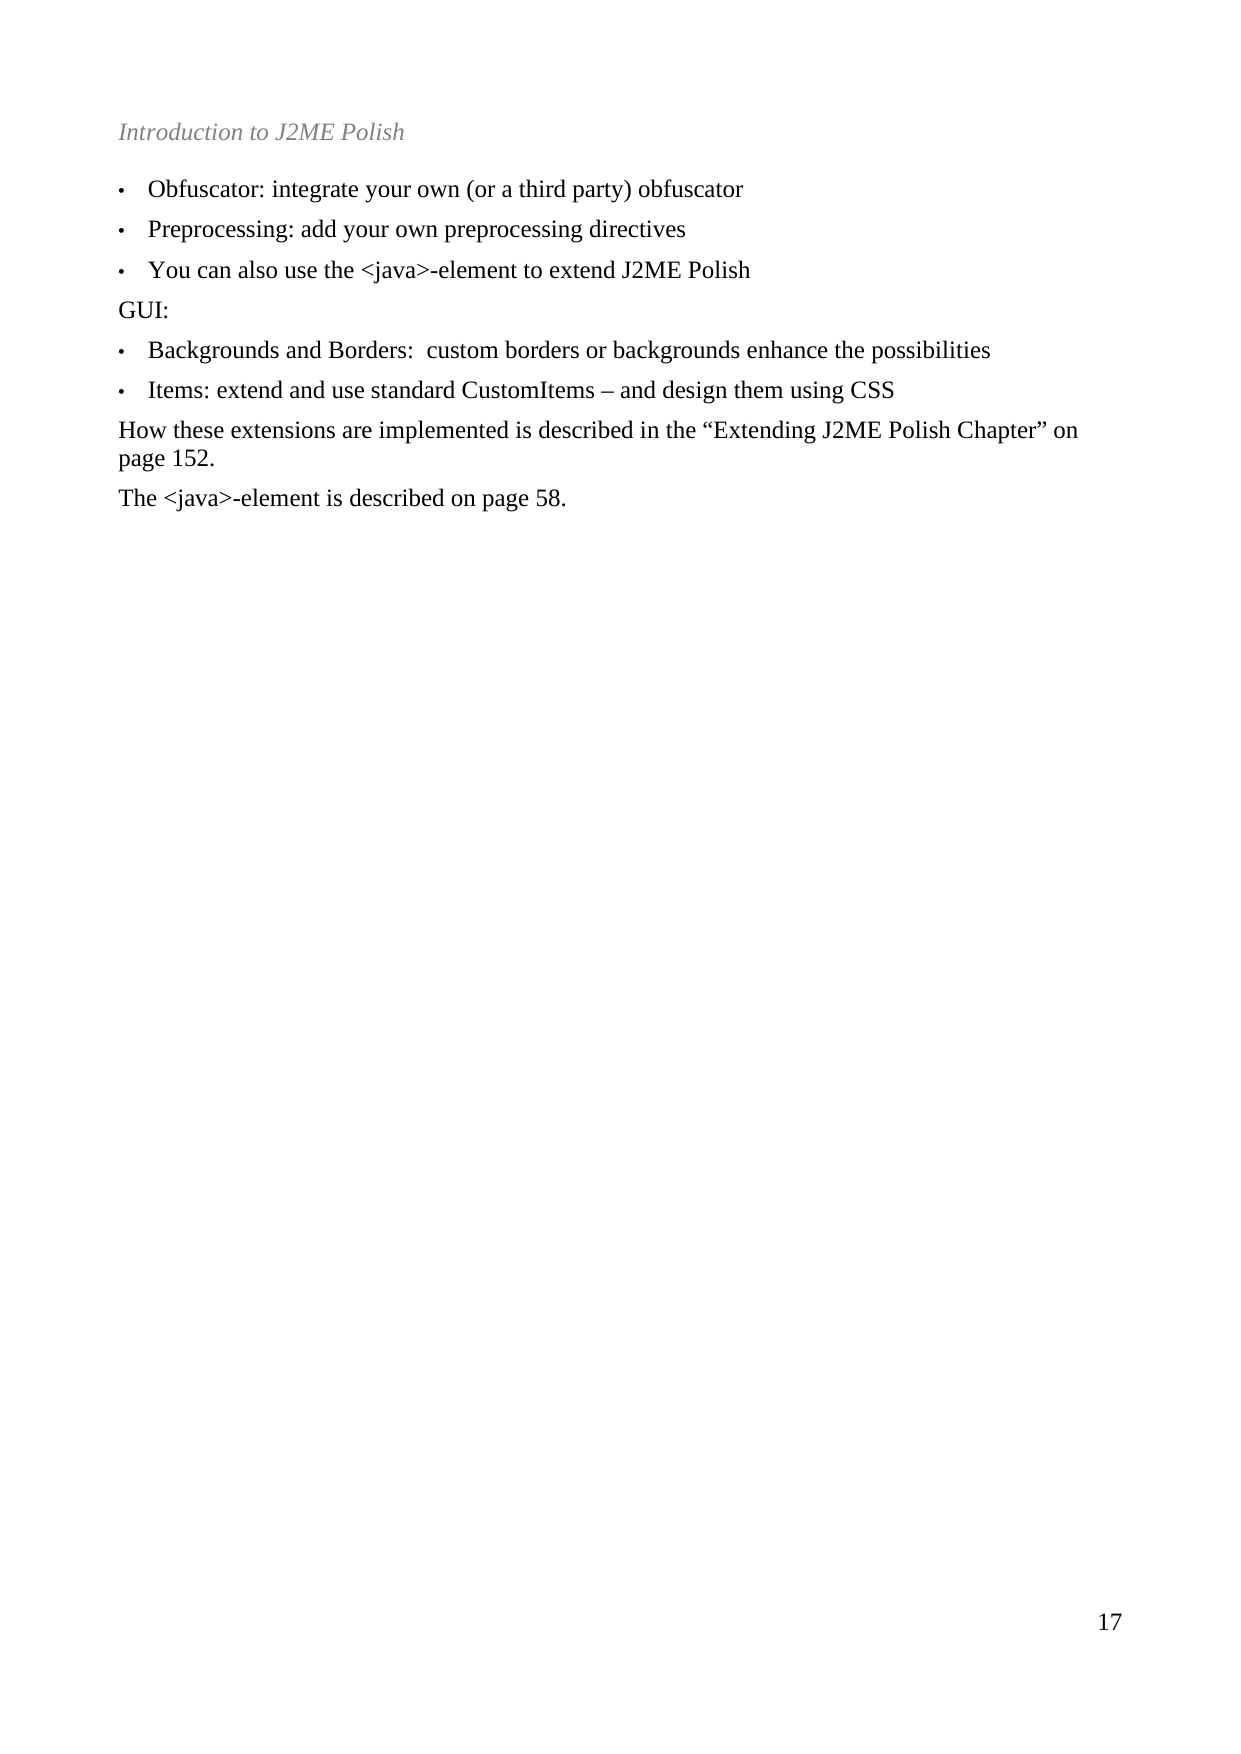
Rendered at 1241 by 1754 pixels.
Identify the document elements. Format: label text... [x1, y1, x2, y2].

list Preprocessing: add your own preprocessing directives [118, 216, 1122, 243]
list You can also use the <java>-element to extend J2ME Polish [118, 256, 1122, 283]
list Obfuscator: integrate your own (or a third party) obfuscator [118, 175, 1122, 203]
text The <java>-element is described on page 58. [118, 484, 1122, 512]
list Items: extend and use standard CustomItems – and design them using CSS [118, 376, 1122, 404]
list Backgrounds and Borders: custom borders or backgrounds enhance the possibilities [118, 336, 1122, 364]
text GUI: [118, 296, 1122, 324]
text How these extensions are implemented is described in the “Extending J2ME Polish Chapter” on page 156. [118, 417, 1122, 472]
